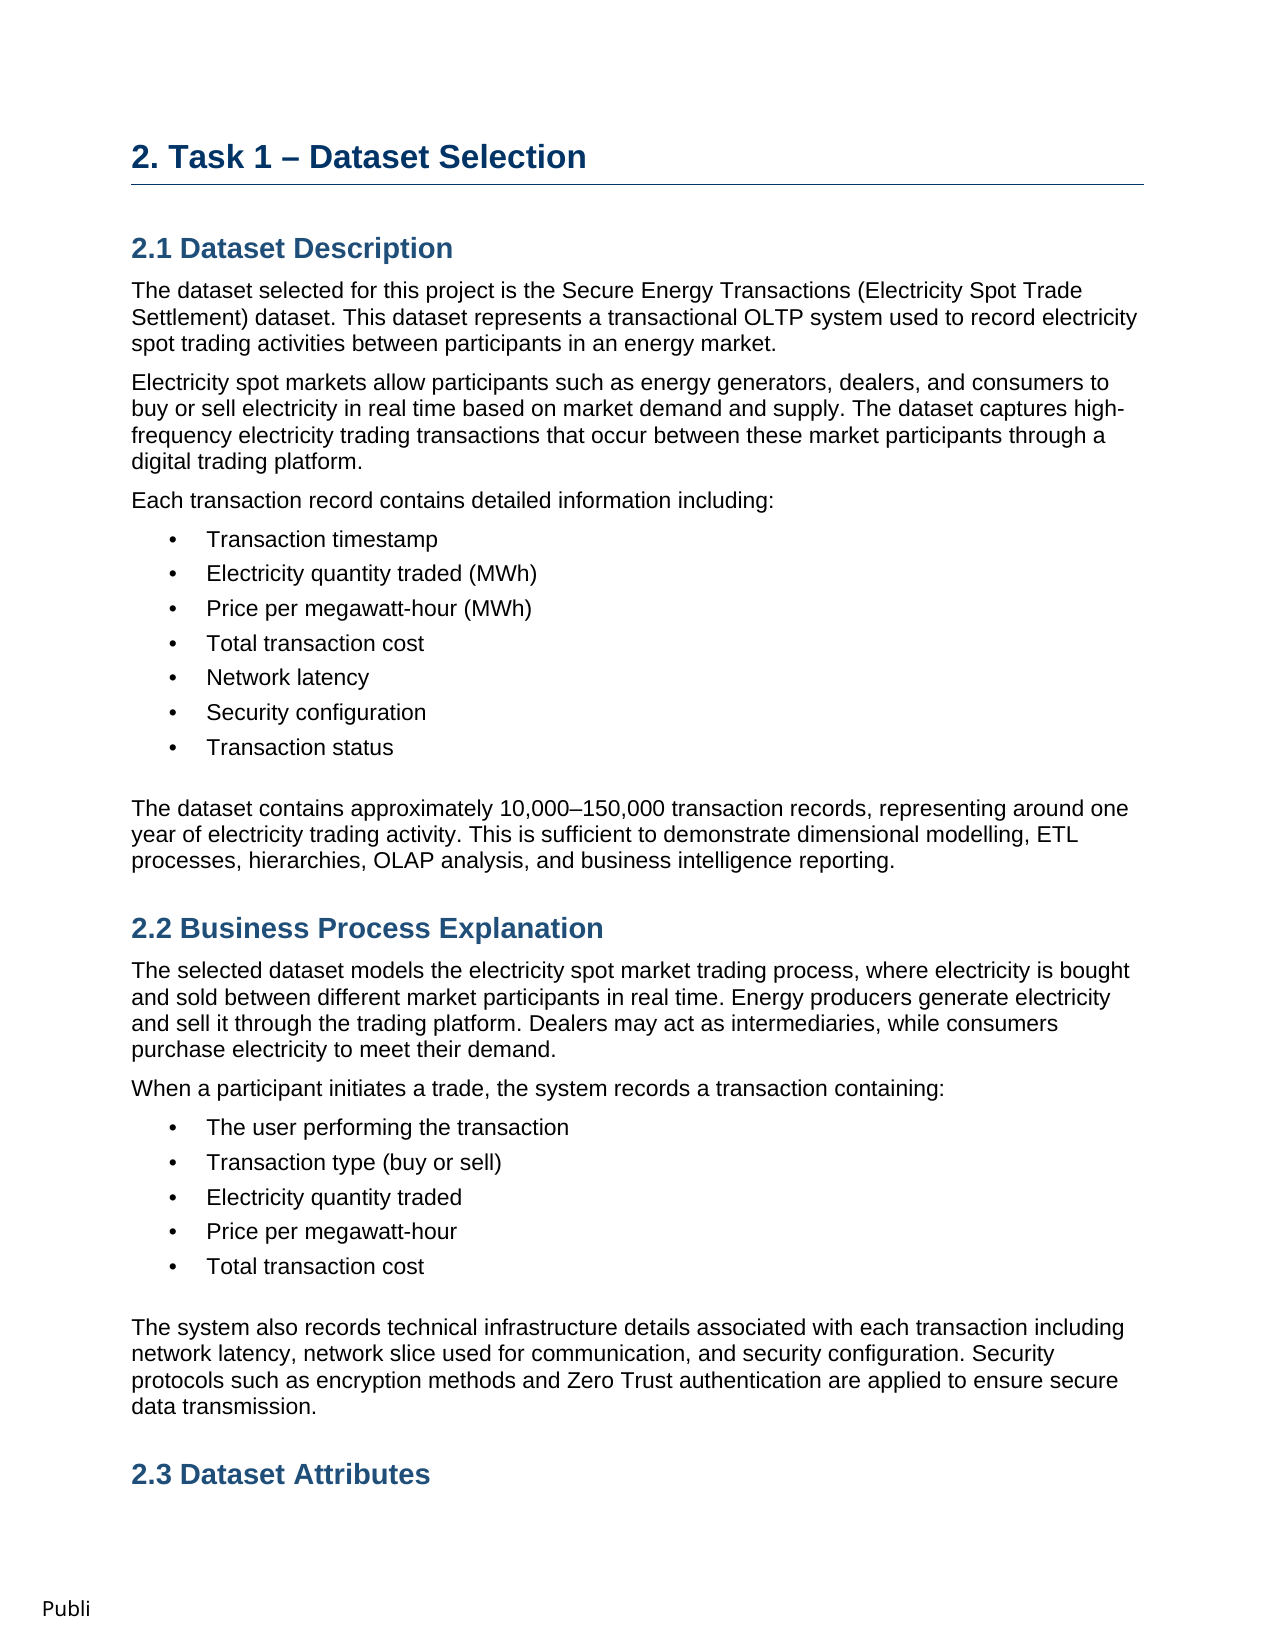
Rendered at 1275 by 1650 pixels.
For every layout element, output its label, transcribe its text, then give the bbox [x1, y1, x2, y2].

subtitle 2.3 Dataset Attributes [131, 1457, 1144, 1490]
list Price per megawatt-hour (MWh) [169, 595, 1144, 621]
list The user performing the transaction [169, 1114, 1144, 1141]
subtitle 2.2 Business Process Explanation [131, 911, 1144, 945]
text Electricity spot markets allow participants such as energy generators, dealers, and consumers to buy or sell electricity in real time based on market demand and supply. The dataset captures high-frequency electricity trading transactions that occur between these market participants through a digital trading platform. [131, 369, 1144, 474]
list Transaction timestamp [169, 526, 1144, 552]
text When a participant initiates a trade, the system records a transaction containing: [131, 1075, 1144, 1102]
text The selected dataset models the electricity spot market trading process, where electricity is bought and sold between different market participants in real time. Energy producers generate electricity and sell it through the trading platform. Dealers may act as intermediaries, while consumers purchase electricity to meet their demand. [131, 957, 1144, 1063]
subtitle 2.1 Dataset Description [131, 231, 1144, 265]
list Electricity quantity traded (MWh) [169, 560, 1144, 587]
text The dataset contains approximately 10,000–150,000 transaction records, representing around one year of electricity trading activity. This is sufficient to demonstrate dimensional modelling, ETL processes, hierarchies, OLAP analysis, and business intelligence reporting. [131, 795, 1144, 874]
list Security configuration [169, 699, 1144, 725]
subtitle 2. Task 1 – Dataset Selection [131, 138, 1144, 184]
list Network latency [169, 664, 1144, 691]
list Transaction status [169, 734, 1144, 760]
text The system also records technical infrastructure details associated with each transaction including network latency, network slice used for communication, and security configuration. Security protocols such as encryption methods and Zero Trust authentication are applied to ensure secure data transmission. [131, 1314, 1144, 1419]
list Total transaction cost [169, 1253, 1144, 1279]
text Each transaction record contains detailed information including: [131, 487, 1144, 513]
list Electricity quantity traded [169, 1183, 1144, 1210]
list Total transaction cost [169, 630, 1144, 656]
text The dataset selected for this project is the Secure Energy Transactions (Electricity Spot Trade Settlement) dataset. This dataset represents a transactional OLTP system used to record electricity spot trading activities between participants in an energy market. [131, 277, 1144, 356]
list Transaction type (buy or sell) [169, 1149, 1144, 1175]
list Price per megawatt-hour [169, 1218, 1144, 1244]
